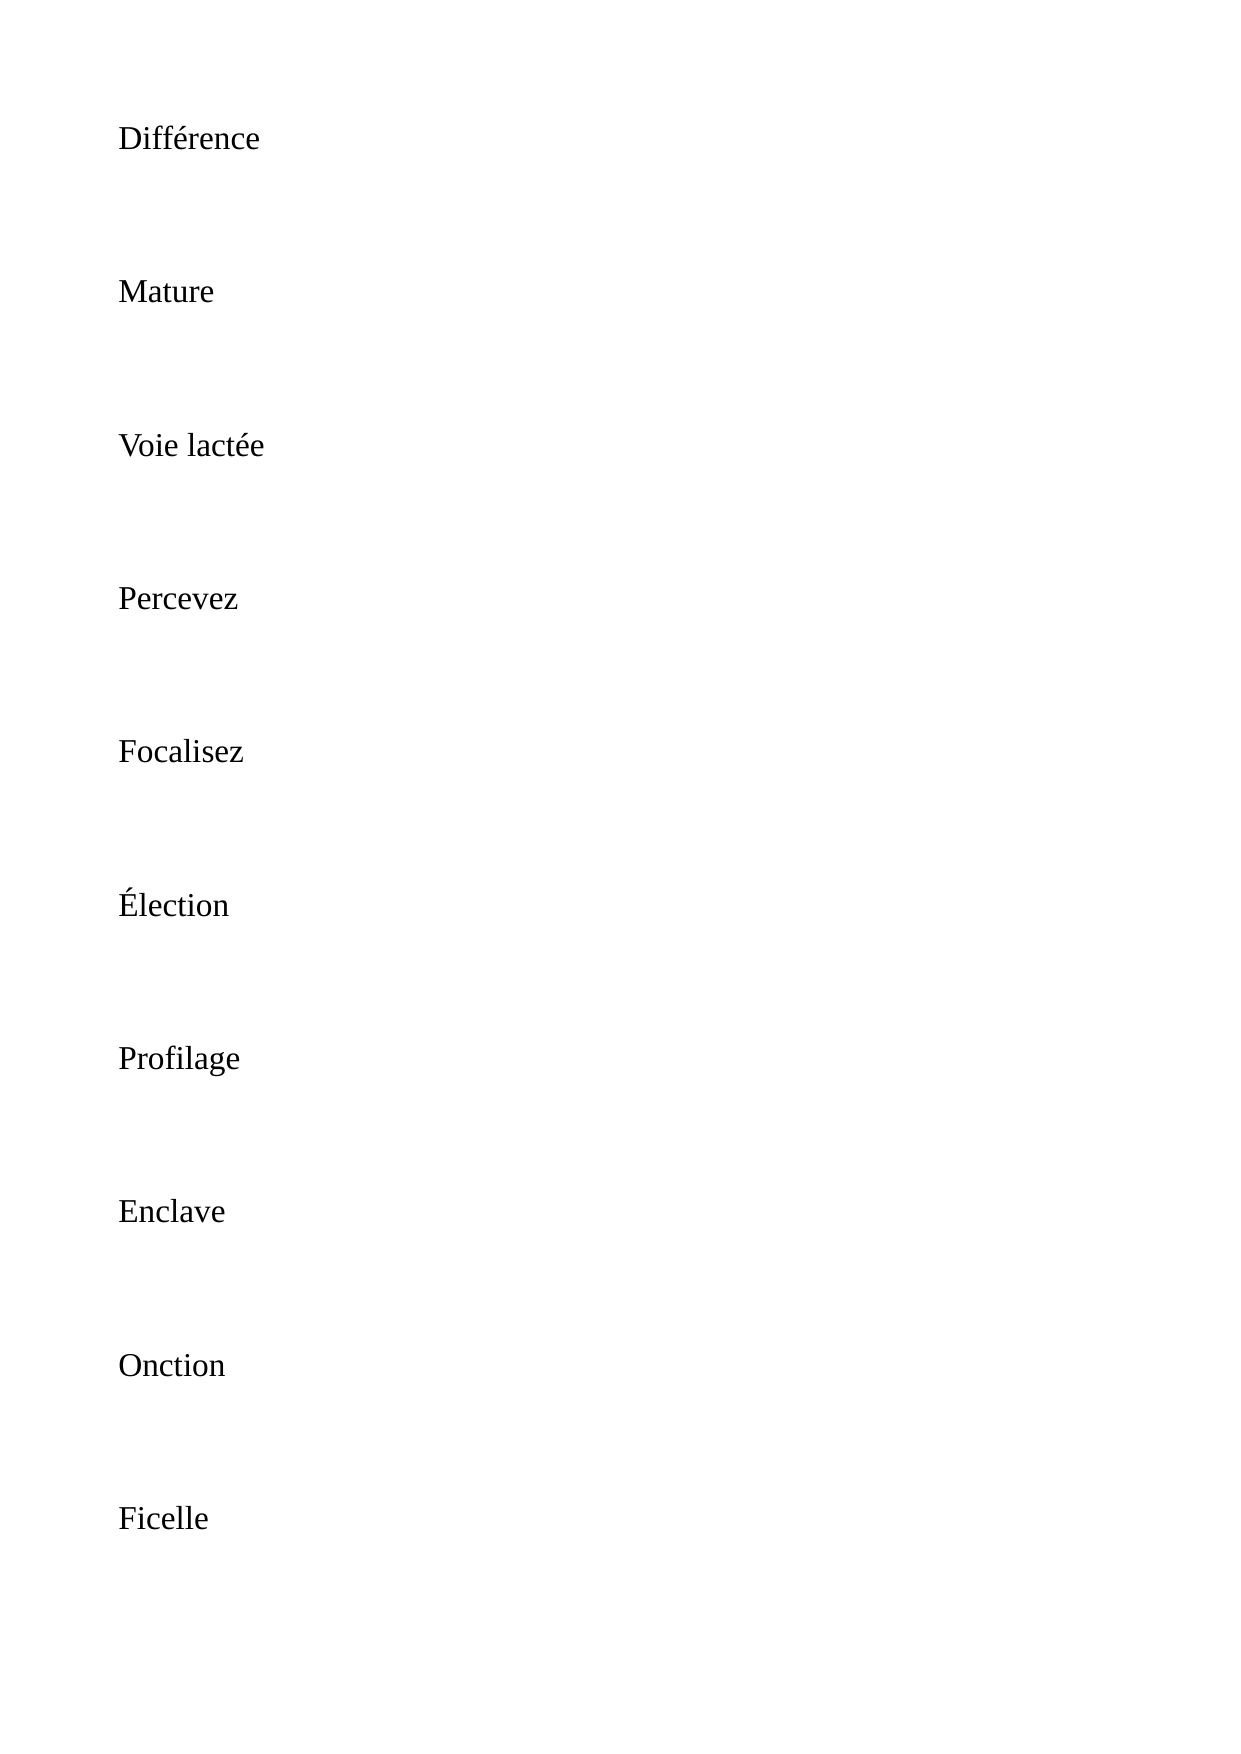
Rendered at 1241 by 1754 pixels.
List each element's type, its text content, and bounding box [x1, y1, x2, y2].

text Mature [118, 271, 1122, 310]
text Ficelle [118, 1498, 1122, 1536]
text Élection [118, 885, 1122, 923]
text Profilage [118, 1038, 1122, 1076]
text Onction [118, 1345, 1122, 1383]
text Enclave [118, 1191, 1122, 1230]
text Percevez [118, 578, 1122, 616]
text Focalisez [118, 731, 1122, 770]
text Voie lactée [118, 425, 1122, 463]
text Différence [118, 118, 1122, 156]
